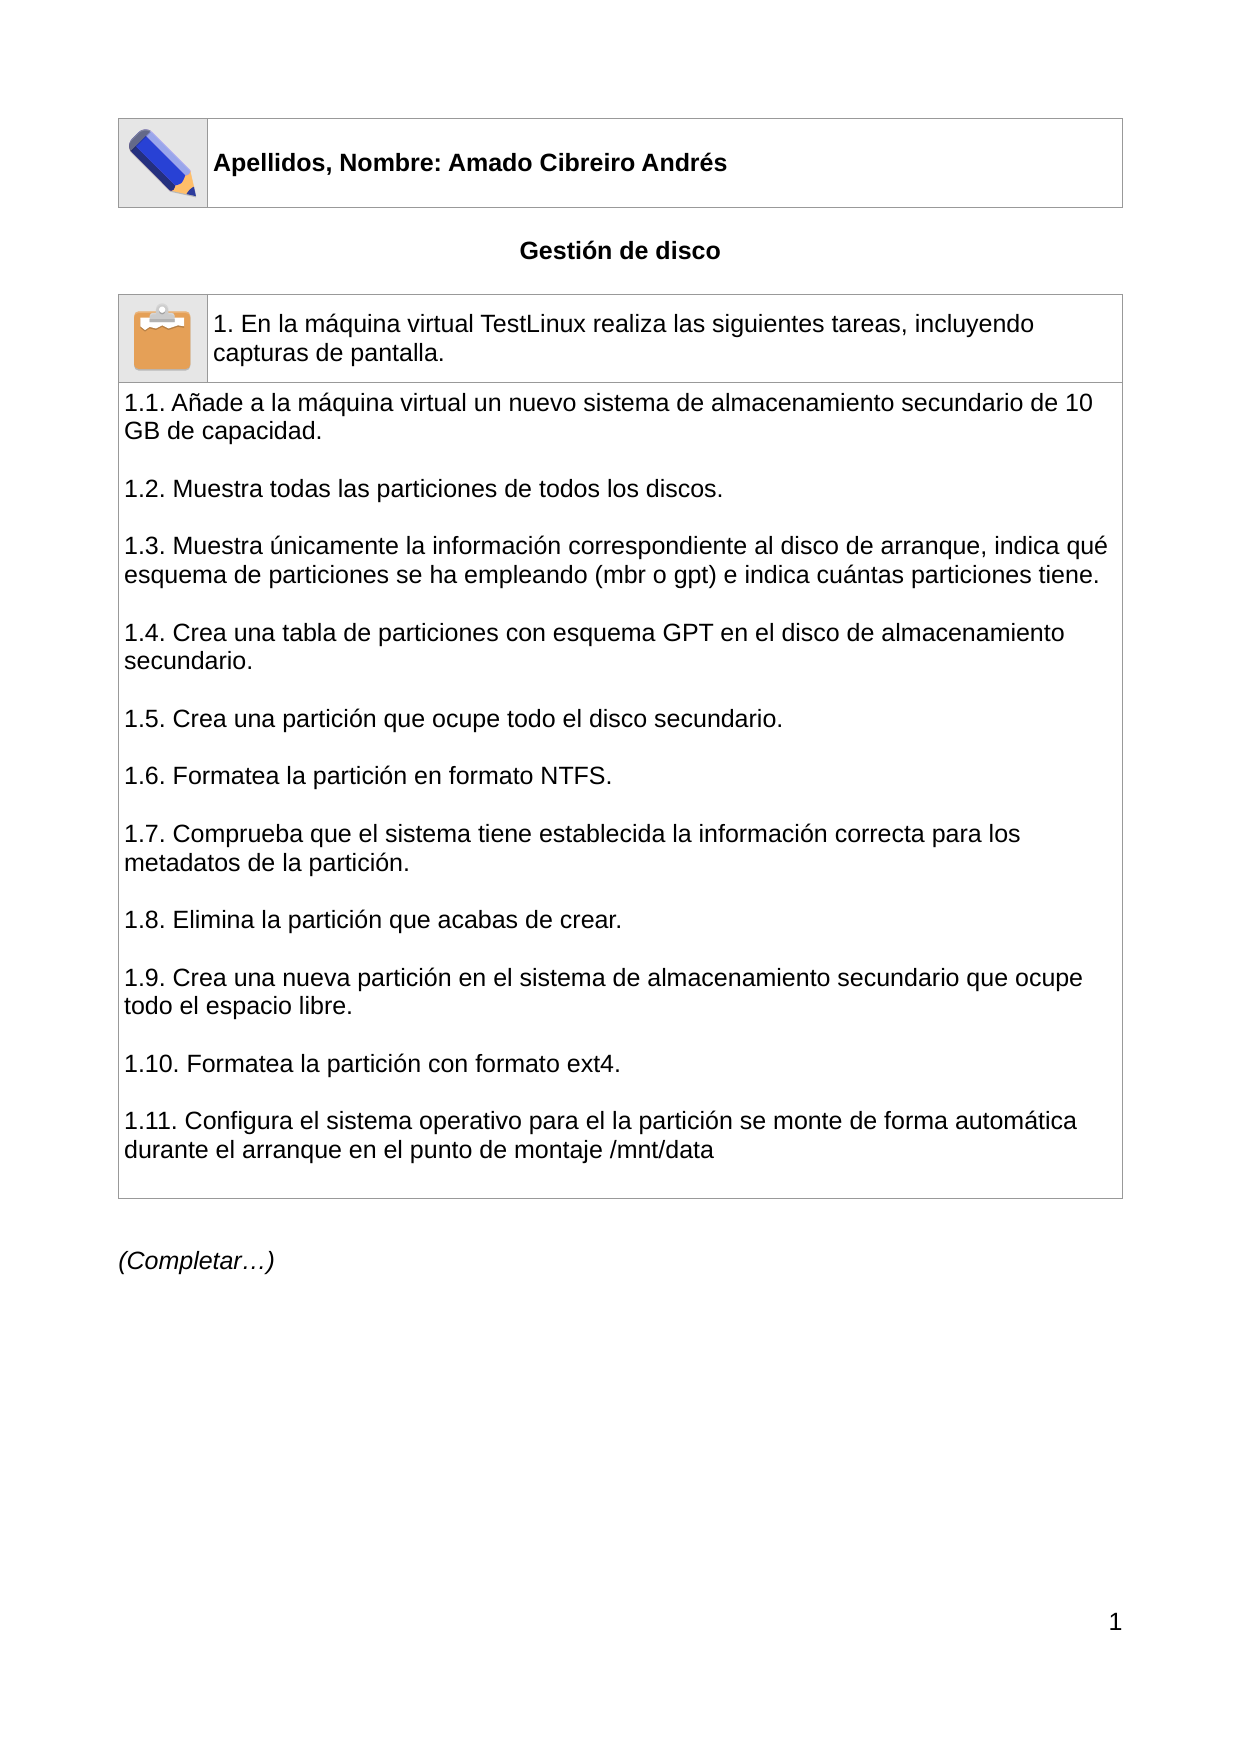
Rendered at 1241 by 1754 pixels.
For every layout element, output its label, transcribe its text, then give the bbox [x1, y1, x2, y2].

table_header [119, 119, 207, 207]
table_header Apellidos, Nombre: Amado Cibreiro Andrés [208, 119, 1122, 207]
text Gestión de disco [118, 236, 1122, 265]
table_header 1. En la máquina virtual TestLinux realiza las siguientes tareas, incluyendo capturas de pantalla. [208, 295, 1122, 382]
text (Completar…) [118, 1246, 1122, 1275]
table_cell 1.1. Añade a la máquina virtual un nuevo sistema de almacenamiento secundario de 10 GB de capacidad. 1.2. Muestra todas las particiones de todos los discos. 1.3. Muestra únicamente la información correspondiente al disco de arranque, indica qué esquema de particiones se ha empleando (mbr o gpt) e indica cuántas particiones tiene. 1.4. Crea una tabla de particiones con esquema GPT en el disco de almacenamiento secundario. 1.5. Crea una partición que ocupe todo el disco secundario. 1.6. Formatea la partición en formato NTFS. 1.7. Comprueba que el sistema tiene establecida la información correcta para los metadatos de la partición. 1.8. Elimina la partición que acabas de crear. 1.9. Crea una nueva partición en el sistema de almacenamiento secundario que ocupe todo el espacio libre. 1.10. Formatea la partición con formato ext4. 1.11. Configura el sistema operativo para el la partición se monte de forma automática durante el arranque en el punto de montaje /mnt/data [119, 383, 1122, 1198]
table_header [119, 295, 207, 382]
